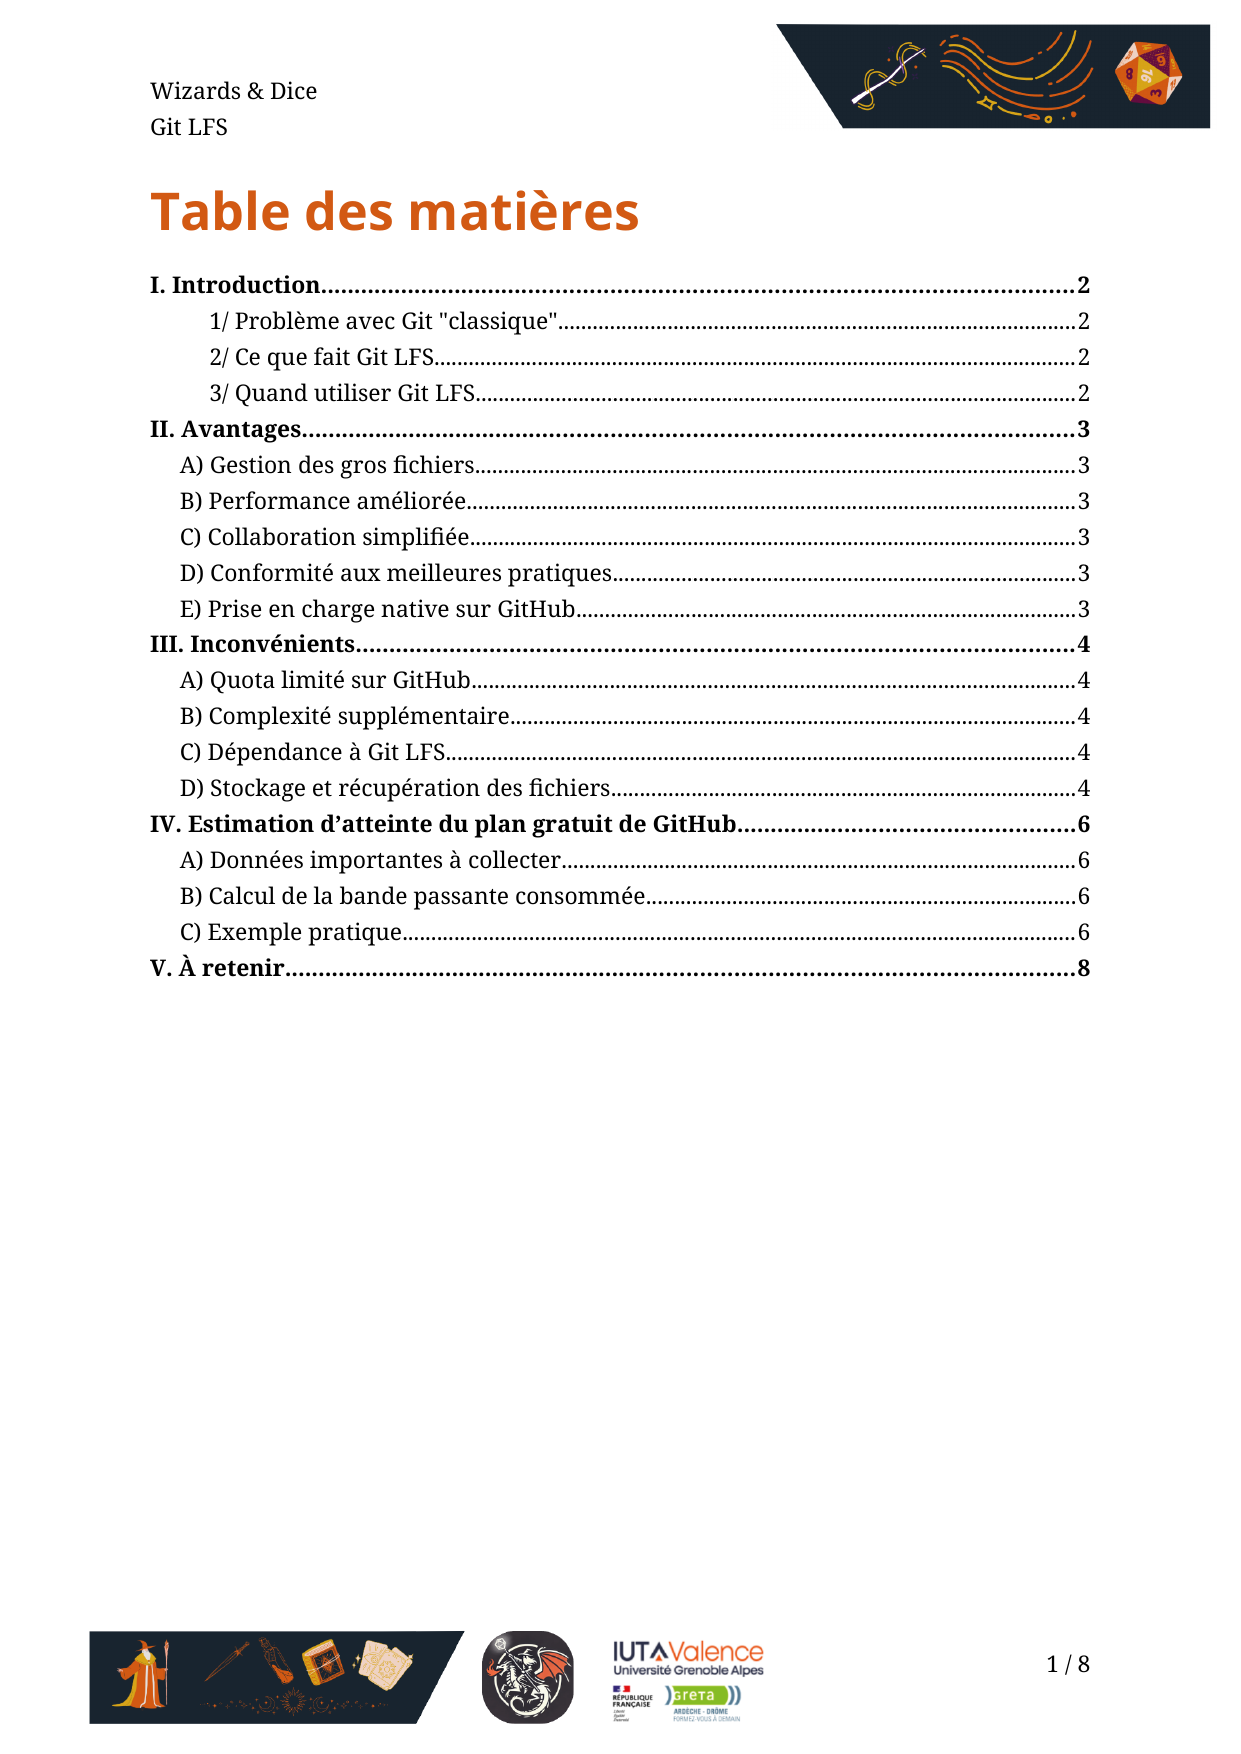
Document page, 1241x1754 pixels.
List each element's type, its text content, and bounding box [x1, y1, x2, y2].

text II. Avantages 3 [150, 413, 1090, 444]
subtitle Table des matières [150, 175, 1090, 246]
text D) Stockage et récupération des fichiers 4 [179, 772, 1090, 803]
text B) Performance améliorée 3 [179, 485, 1090, 516]
text 2/ Ce que fait Git LFS 2 [209, 341, 1090, 372]
text B) Complexité supplémentaire 4 [179, 700, 1090, 732]
text IV. Estimation d’atteinte du plan gratuit de GitHub 6 [150, 808, 1090, 839]
picture [81, 1620, 788, 1733]
text I. Introduction 2 [150, 269, 1090, 300]
text 3/ Quand utiliser Git LFS 2 [209, 377, 1090, 408]
text D) Conformité aux meilleures pratiques 3 [179, 557, 1090, 588]
picture [771, 21, 1218, 131]
text C) Dépendance à Git LFS 4 [179, 736, 1090, 767]
text III. Inconvénients 4 [150, 628, 1090, 660]
text C) Collaboration simplifiée 3 [179, 521, 1090, 552]
text A) Quota limité sur GitHub 4 [179, 664, 1090, 696]
text B) Calcul de la bande passante consommée 6 [179, 880, 1090, 911]
text C) Exemple pratique 6 [179, 916, 1090, 947]
text V. À retenir 8 [150, 952, 1090, 983]
text A) Données importantes à collecter 6 [179, 844, 1090, 875]
text A) Gestion des gros fichiers 3 [179, 449, 1090, 480]
text 1/ Problème avec Git "classique" 2 [209, 305, 1090, 336]
text E) Prise en charge native sur GitHub 3 [179, 592, 1090, 624]
